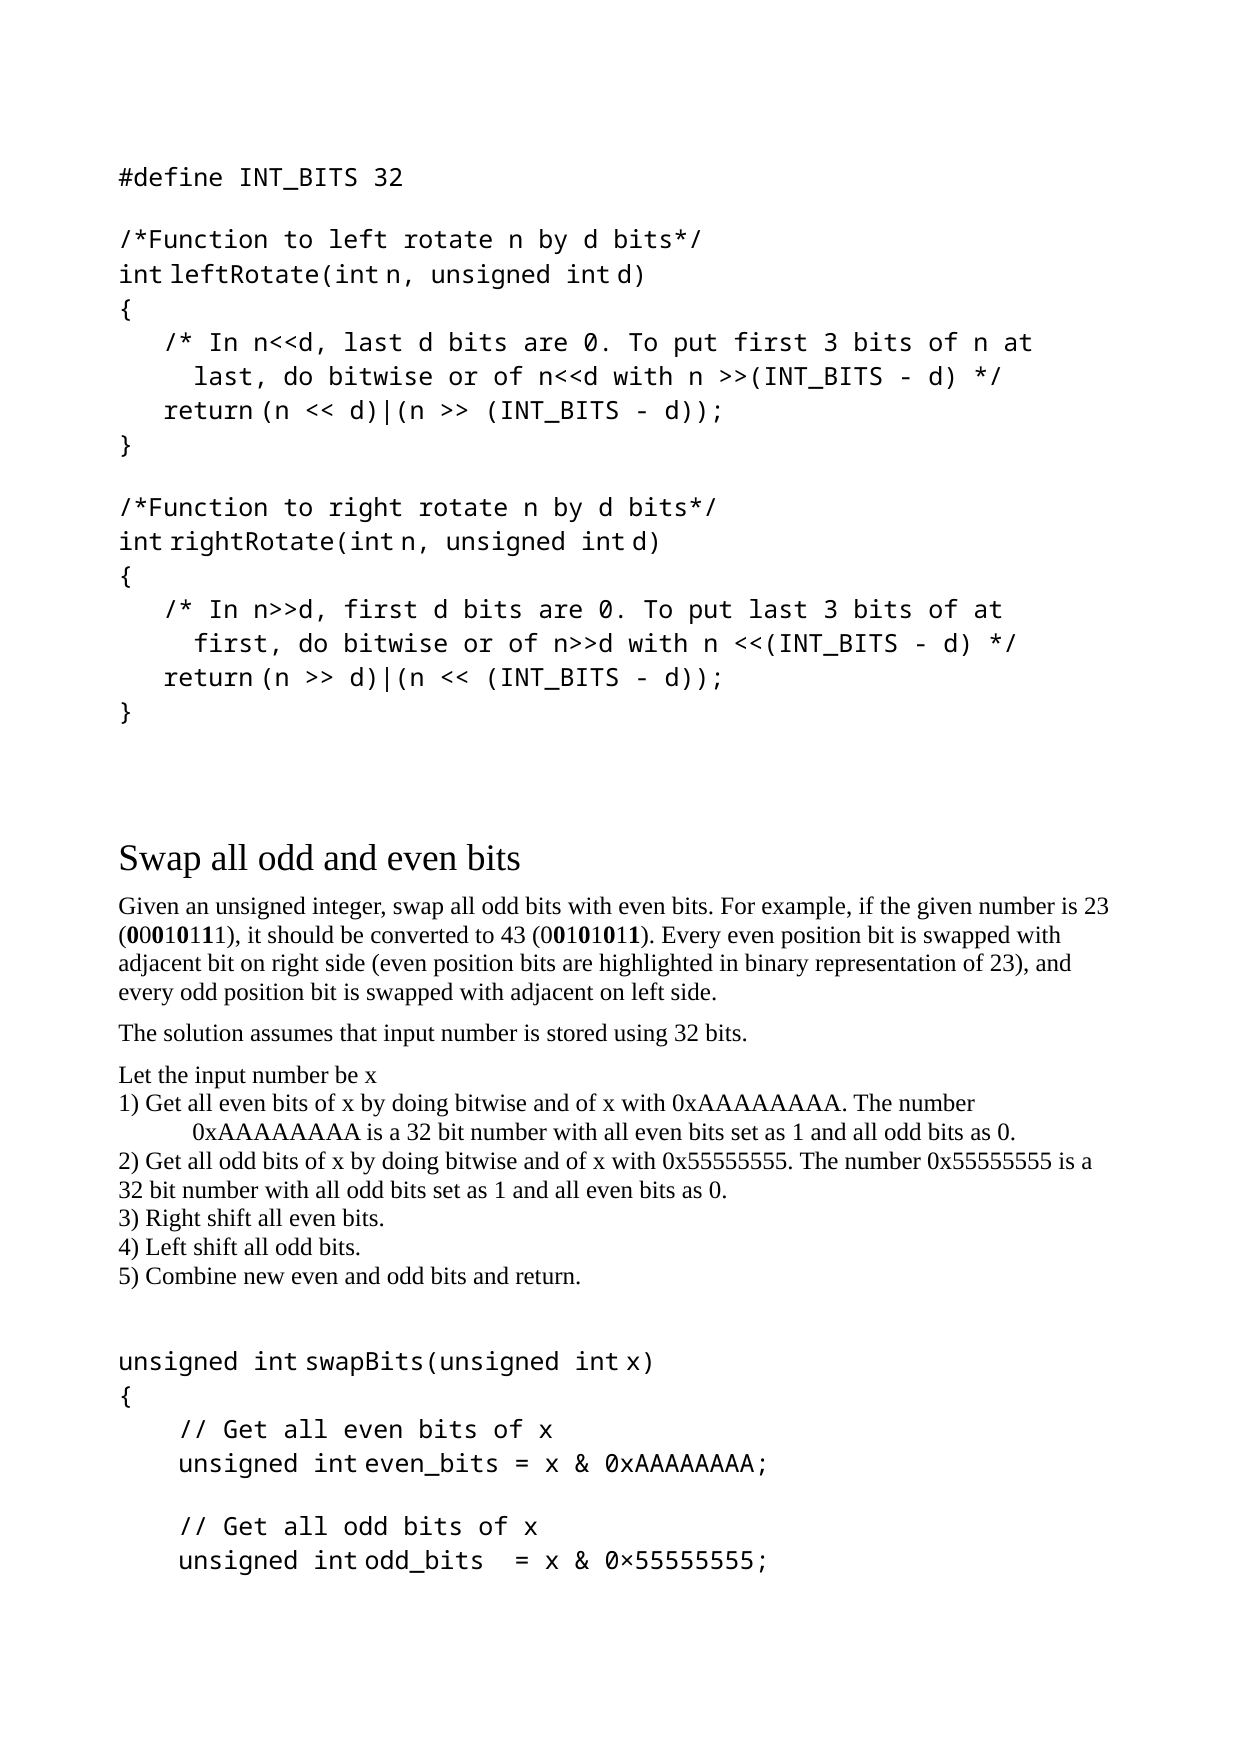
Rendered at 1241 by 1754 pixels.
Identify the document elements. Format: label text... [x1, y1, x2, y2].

text unsigned int even_bits = x & 0xAAAAAAAA; [118, 1446, 1122, 1480]
text int rightRotate(int n, unsigned int d) [118, 523, 1122, 557]
text first, do bitwise or of n>>d with n <<(INT_BITS - d) */ [118, 626, 1122, 660]
text #define INT_BITS 32 [118, 159, 1122, 193]
text { [118, 1377, 1122, 1412]
text { [118, 557, 1122, 592]
text /*Function to right rotate n by d bits*/ [118, 489, 1122, 523]
text Let the input number be x 1) Get all even bits of x by doing bitwise and of x with 0xAAAAAAAA. The number 0xAAAAAAAA is a 32 bit number with all even bits set as 1 and all odd bits as 0. 2) Get all odd bits of x by doing bitwise and of x with 0x55555555. The number 0x55555555 is a 32 bit number with all odd bits set as 1 and all even bits as 0. 3) Right shift all even bits. 4) Left shift all odd bits. 5) Combine new even and odd bits and return. [118, 1060, 1122, 1290]
text unsigned int odd_bits = x & 0×55555555; [118, 1542, 1122, 1577]
text } [118, 427, 1122, 461]
text unsigned int swapBits(unsigned int x) [118, 1343, 1122, 1377]
text { [118, 290, 1122, 324]
text /*Function to left rotate n by d bits*/ [118, 222, 1122, 256]
text // Get all odd bits of x [118, 1508, 1122, 1542]
text // Get all even bits of x [118, 1412, 1122, 1446]
text int leftRotate(int n, unsigned int d) [118, 256, 1122, 290]
text return (n >> d)|(n << (INT_BITS - d)); [118, 660, 1122, 694]
text /* In n>>d, first d bits are 0. To put last 3 bits of at [118, 592, 1122, 626]
subtitle Swap all odd and even bits [118, 835, 1122, 878]
text The solution assumes that input number is stored using 32 bits. [118, 1018, 1122, 1047]
text last, do bitwise or of n<<d with n >>(INT_BITS - d) */ [118, 358, 1122, 392]
text return (n << d)|(n >> (INT_BITS - d)); [118, 392, 1122, 427]
text Given an unsigned integer, swap all odd bits with even bits. For example, if the given number is 23 (00010111), it should be converted to 43 (00101011). Every even position bit is swapped with adjacent bit on right side (even position bits are highlighted in binary representation of 23), and every odd position bit is swapped with adjacent on left side. [118, 891, 1122, 1006]
text /* In n<<d, last d bits are 0. To put first 3 bits of n at [118, 324, 1122, 358]
text } [118, 694, 1122, 728]
